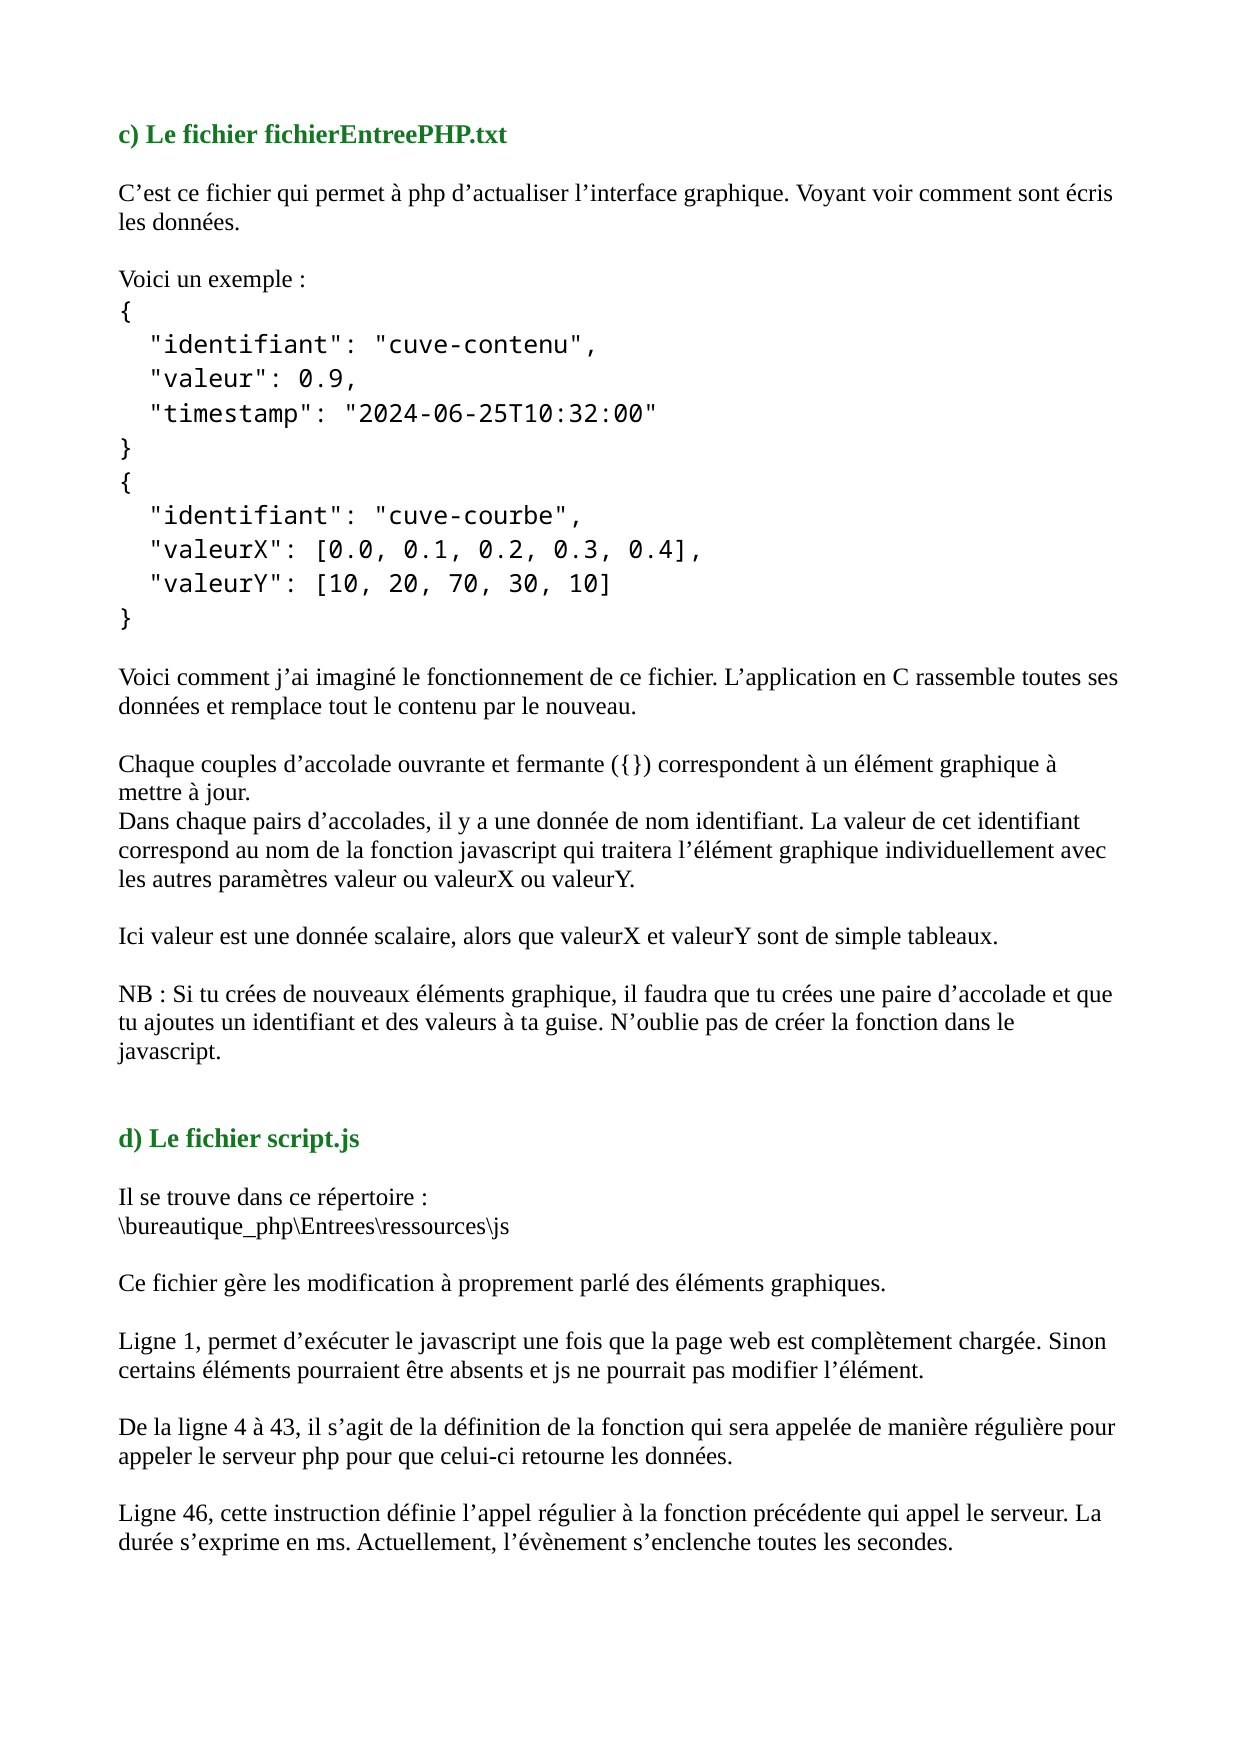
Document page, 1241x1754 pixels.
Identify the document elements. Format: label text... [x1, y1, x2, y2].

text NB : Si tu crées de nouveaux éléments graphique, il faudra que tu crées une paire d’accolade et que tu ajoutes un identifiant et des valeurs à ta guise. N’oublie pas de créer la fonction dans le javascript. [118, 979, 1122, 1065]
text Il se trouve dans ce répertoire : [118, 1182, 1122, 1211]
text { [118, 463, 1122, 497]
text "timestamp": "2024-06-25T10:32:00" [118, 395, 1122, 429]
text Ligne 46, cette instruction définie l’appel régulier à la fonction précédente qui appel le serveur. La durée s’exprime en ms. Actuellement, l’évènement s’enclenche toutes les secondes. [118, 1498, 1122, 1556]
text "valeurX": [0.0, 0.1, 0.2, 0.3, 0.4], [118, 531, 1122, 566]
text Ce fichier gère les modification à proprement parlé des éléments graphiques. [118, 1268, 1122, 1297]
text \bureautique_php\Entrees\ressources\js [118, 1211, 1122, 1240]
text d) Le fichier script.js [118, 1122, 1122, 1153]
text "valeurY": [10, 20, 70, 30, 10] [118, 566, 1122, 599]
text Dans chaque pairs d’accolades, il y a une donnée de nom identifiant. La valeur de cet identifiant correspond au nom de la fonction javascript qui traitera l’élément graphique individuellement avec les autres paramètres valeur ou valeurX ou valeurY. [118, 806, 1122, 892]
text "identifiant": "cuve-courbe", [118, 497, 1122, 531]
text { [118, 293, 1122, 327]
text De la ligne 4 à 43, il s’agit de la définition de la fonction qui sera appelée de manière régulière pour appeler le serveur php pour que celui-ci retourne les données. [118, 1412, 1122, 1470]
text Voici comment j’ai imaginé le fonctionnement de ce fichier. L’application en C rassemble toutes ses données et remplace tout le contenu par le nouveau. [118, 662, 1122, 720]
text C’est ce fichier qui permet à php d’actualiser l’interface graphique. Voyant voir comment sont écris les données. [118, 178, 1122, 236]
text } [118, 429, 1122, 463]
text } [118, 599, 1122, 634]
text "identifiant": "cuve-contenu", [118, 327, 1122, 361]
text Chaque couples d’accolade ouvrante et fermante ({}) correspondent à un élément graphique à mettre à jour. [118, 749, 1122, 806]
text "valeur": 0.9, [118, 361, 1122, 395]
text c) Le fichier fichierEntreePHP.txt [118, 118, 1122, 149]
text Ici valeur est une donnée scalaire, alors que valeurX et valeurY sont de simple tableaux. [118, 921, 1122, 950]
text Ligne 1, permet d’exécuter le javascript une fois que la page web est complètement chargée. Sinon certains éléments pourraient être absents et js ne pourrait pas modifier l’élément. [118, 1326, 1122, 1383]
text Voici un exemple : [118, 264, 1122, 293]
